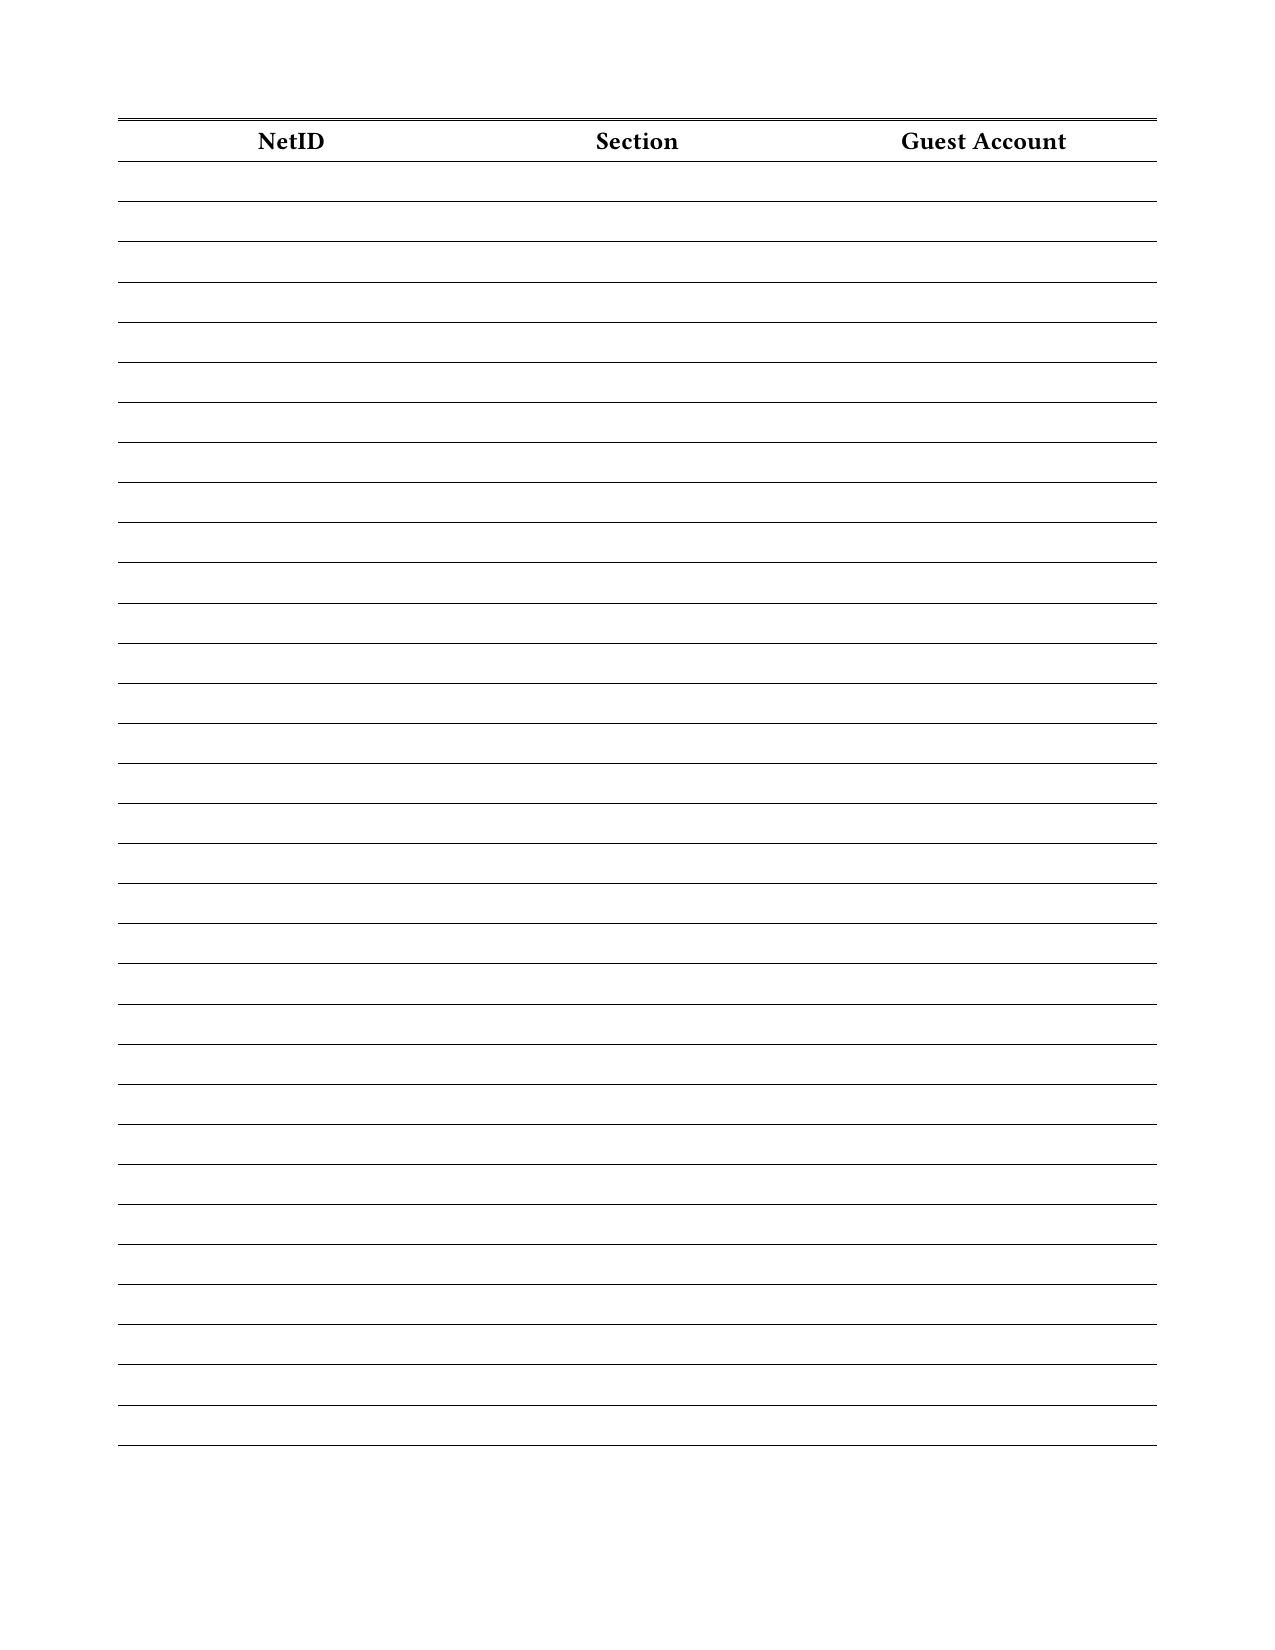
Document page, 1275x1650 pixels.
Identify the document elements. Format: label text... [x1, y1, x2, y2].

table_cell [464, 202, 811, 241]
table_cell [811, 644, 1157, 683]
table_cell [811, 1205, 1157, 1244]
table_cell [811, 724, 1157, 763]
table_cell [811, 483, 1157, 522]
table_cell [118, 242, 464, 282]
table_cell [464, 162, 811, 201]
table_cell [118, 764, 464, 803]
table_cell [464, 604, 811, 642]
table_cell [118, 964, 464, 1003]
table_cell [464, 884, 811, 923]
table_cell [464, 523, 811, 562]
table_cell [118, 684, 464, 723]
table_cell [118, 563, 464, 602]
table_cell [464, 363, 811, 402]
table_cell [811, 804, 1157, 843]
table_cell [118, 1205, 464, 1244]
table_cell [811, 323, 1157, 362]
table_cell [811, 1325, 1157, 1364]
table_cell [464, 1005, 811, 1043]
table_cell [464, 403, 811, 442]
table_cell [118, 1245, 464, 1284]
table_cell [811, 242, 1157, 282]
table_cell [118, 1045, 464, 1084]
table_cell [464, 242, 811, 282]
table_cell [118, 1285, 464, 1324]
table_cell [118, 323, 464, 362]
table_cell [811, 1125, 1157, 1164]
table_cell [464, 1325, 811, 1364]
table_cell [811, 283, 1157, 322]
table_cell [464, 323, 811, 362]
table_cell [118, 483, 464, 522]
table_cell [118, 1165, 464, 1204]
table_cell [118, 1125, 464, 1164]
table_cell [464, 443, 811, 482]
table_cell [464, 1165, 811, 1204]
table_cell [464, 563, 811, 602]
table_cell [464, 924, 811, 963]
table_cell [118, 162, 464, 201]
table_cell [811, 563, 1157, 602]
table_cell [118, 523, 464, 562]
table_cell [811, 924, 1157, 963]
table_cell [464, 1125, 811, 1164]
table_cell [118, 363, 464, 402]
table_cell [464, 1045, 811, 1084]
table_cell [811, 403, 1157, 442]
table_cell [118, 202, 464, 241]
table_cell [118, 884, 464, 923]
table_cell [118, 283, 464, 322]
table_cell [811, 1005, 1157, 1043]
table_header Guest Account [811, 121, 1157, 161]
table_cell [464, 1365, 811, 1404]
table_cell [464, 724, 811, 763]
table_cell [118, 724, 464, 763]
table_cell [118, 1005, 464, 1043]
table_cell [118, 604, 464, 642]
table_cell [811, 964, 1157, 1003]
table_cell [118, 924, 464, 963]
table_header NetID [118, 121, 464, 161]
table_cell [811, 162, 1157, 201]
table_cell [464, 283, 811, 322]
table_cell [118, 1085, 464, 1124]
table_cell [464, 1245, 811, 1284]
table_cell [811, 884, 1157, 923]
table_cell [811, 604, 1157, 642]
table_cell [118, 443, 464, 482]
table_cell [464, 1285, 811, 1324]
table_cell [118, 644, 464, 683]
table_cell [811, 1406, 1157, 1444]
table_cell [464, 964, 811, 1003]
table_cell [464, 644, 811, 683]
table_cell [811, 363, 1157, 402]
table_header Section [464, 121, 811, 161]
table_cell [811, 1085, 1157, 1124]
table_cell [118, 403, 464, 442]
table_cell [464, 1205, 811, 1244]
table_cell [464, 764, 811, 803]
table_cell [811, 1245, 1157, 1284]
table_cell [811, 1365, 1157, 1404]
table_cell [811, 202, 1157, 241]
table_cell [811, 1285, 1157, 1324]
table_cell [464, 483, 811, 522]
table_cell [118, 844, 464, 883]
table_cell [118, 1325, 464, 1364]
table_cell [118, 1406, 464, 1444]
table_cell [811, 523, 1157, 562]
table_cell [118, 1365, 464, 1404]
table_cell [118, 804, 464, 843]
table_cell [811, 684, 1157, 723]
table_cell [811, 1045, 1157, 1084]
table_cell [464, 1406, 811, 1444]
table_cell [464, 804, 811, 843]
table_cell [811, 443, 1157, 482]
table_cell [464, 684, 811, 723]
table_cell [464, 1085, 811, 1124]
table_cell [464, 844, 811, 883]
table_cell [811, 764, 1157, 803]
table_cell [811, 1165, 1157, 1204]
table_cell [811, 844, 1157, 883]
